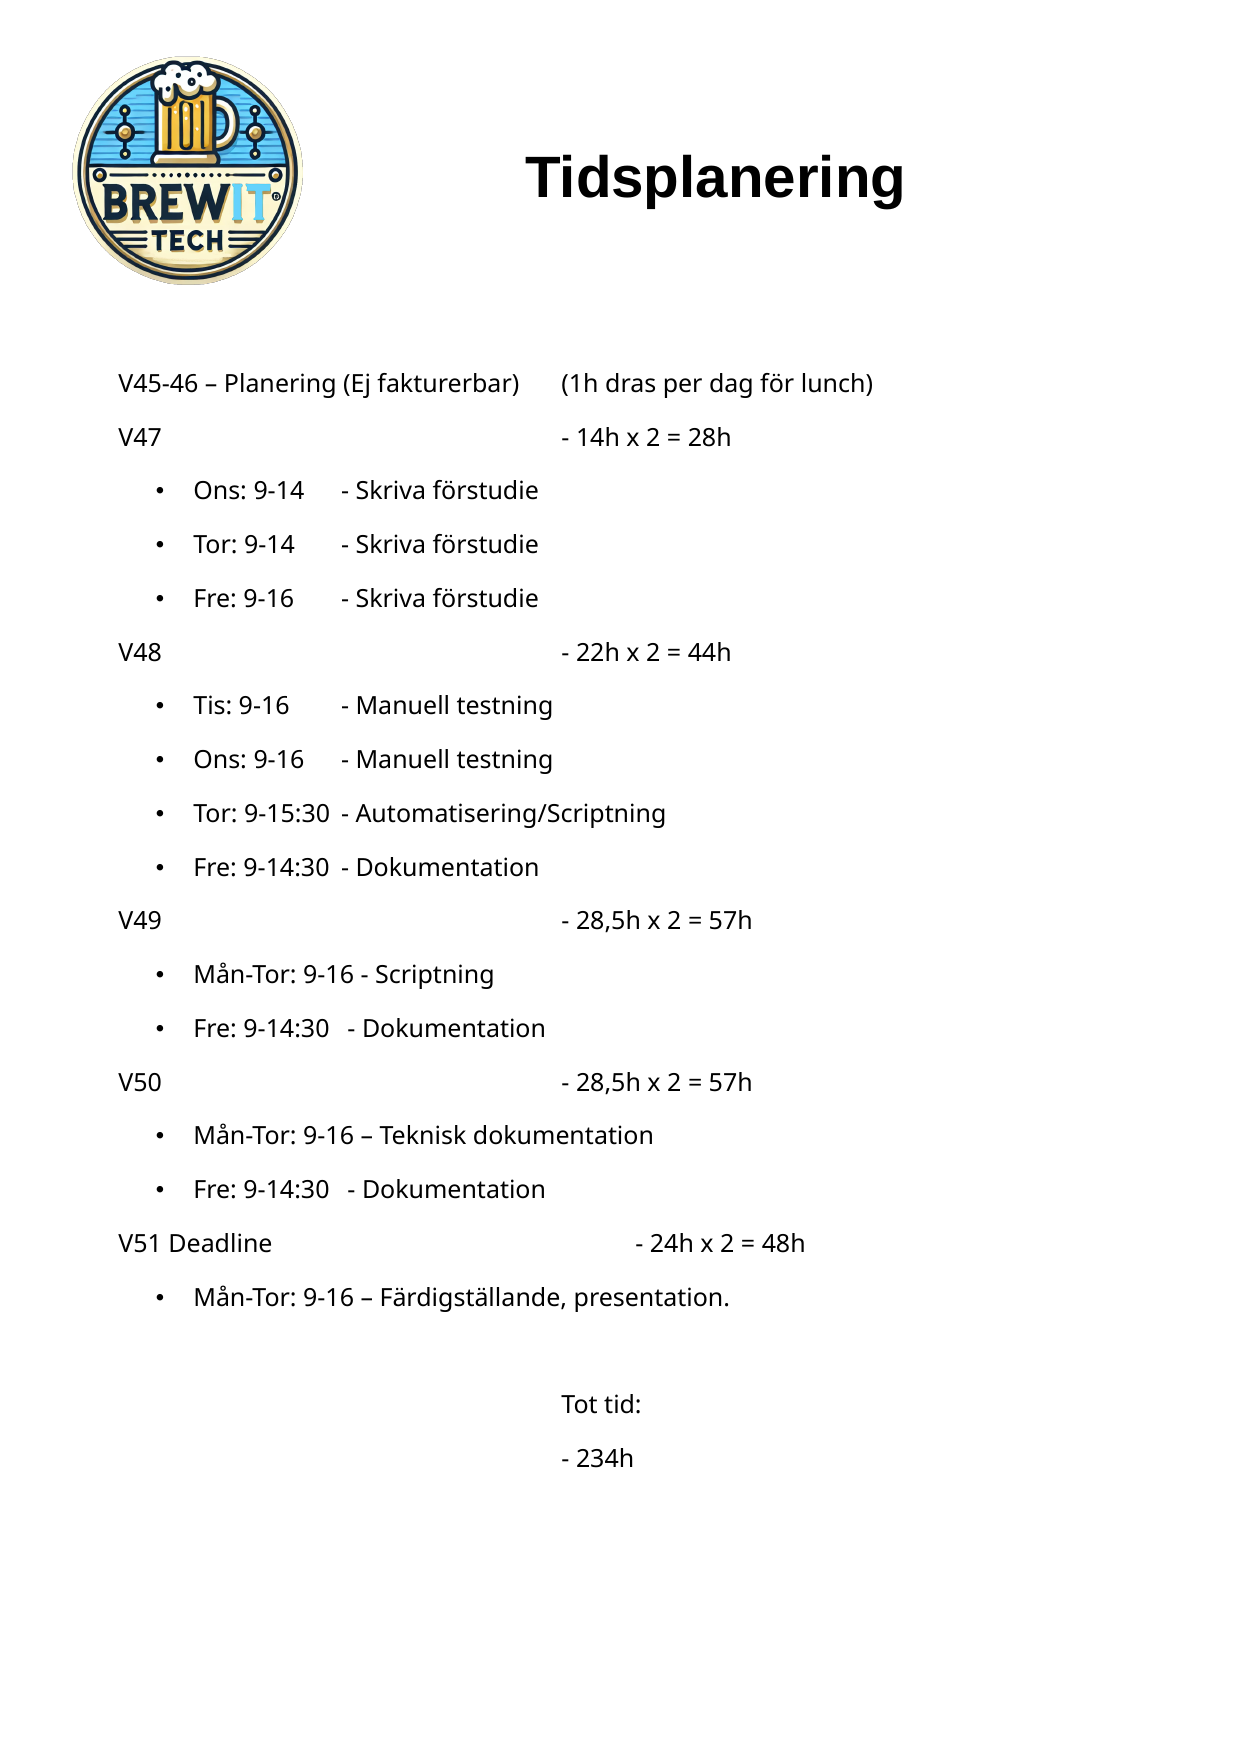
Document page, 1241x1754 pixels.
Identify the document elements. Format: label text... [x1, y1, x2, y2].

text V48 - 22h x 2 = 44h [118, 634, 1122, 668]
list Tis: 9-16 - Manuell testning [156, 688, 1122, 722]
text V50 - 28,5h x 2 = 57h [118, 1064, 1122, 1098]
list Fre: 9-14:30 - Dokumentation [156, 1011, 1122, 1044]
text V45-46 – Planering (Ej fakturerbar) (1h dras per dag för lunch) [118, 366, 1122, 399]
list Tor: 9-14 - Skriva förstudie [156, 527, 1122, 561]
list Mån-Tor: 9-16 – Teknisk dokumentation [156, 1118, 1122, 1152]
list Ons: 9-16 - Manuell testning [156, 742, 1122, 776]
picture [65, 52, 310, 301]
list Fre: 9-14:30 - Dokumentation [156, 1172, 1122, 1206]
list Mån-Tor: 9-16 - Scriptning [156, 957, 1122, 991]
list Ons: 9-14 - Skriva förstudie [156, 473, 1122, 507]
title Tidsplanering [310, 143, 1122, 210]
text V51 Deadline - 24h x 2 = 48h [118, 1226, 1122, 1259]
list Fre: 9-16 - Skriva förstudie [156, 581, 1122, 614]
list Fre: 9-14:30 - Dokumentation [156, 849, 1122, 883]
text Tot tid: [118, 1387, 1122, 1421]
list Mån-Tor: 9-16 – Färdigställande, presentation. [156, 1279, 1122, 1313]
text V47 - 14h x 2 = 28h [118, 419, 1122, 453]
list Tor: 9-15:30 - Automatisering/Scriptning [156, 796, 1122, 829]
text - 234h [118, 1441, 1122, 1474]
text V49 - 28,5h x 2 = 57h [118, 903, 1122, 937]
